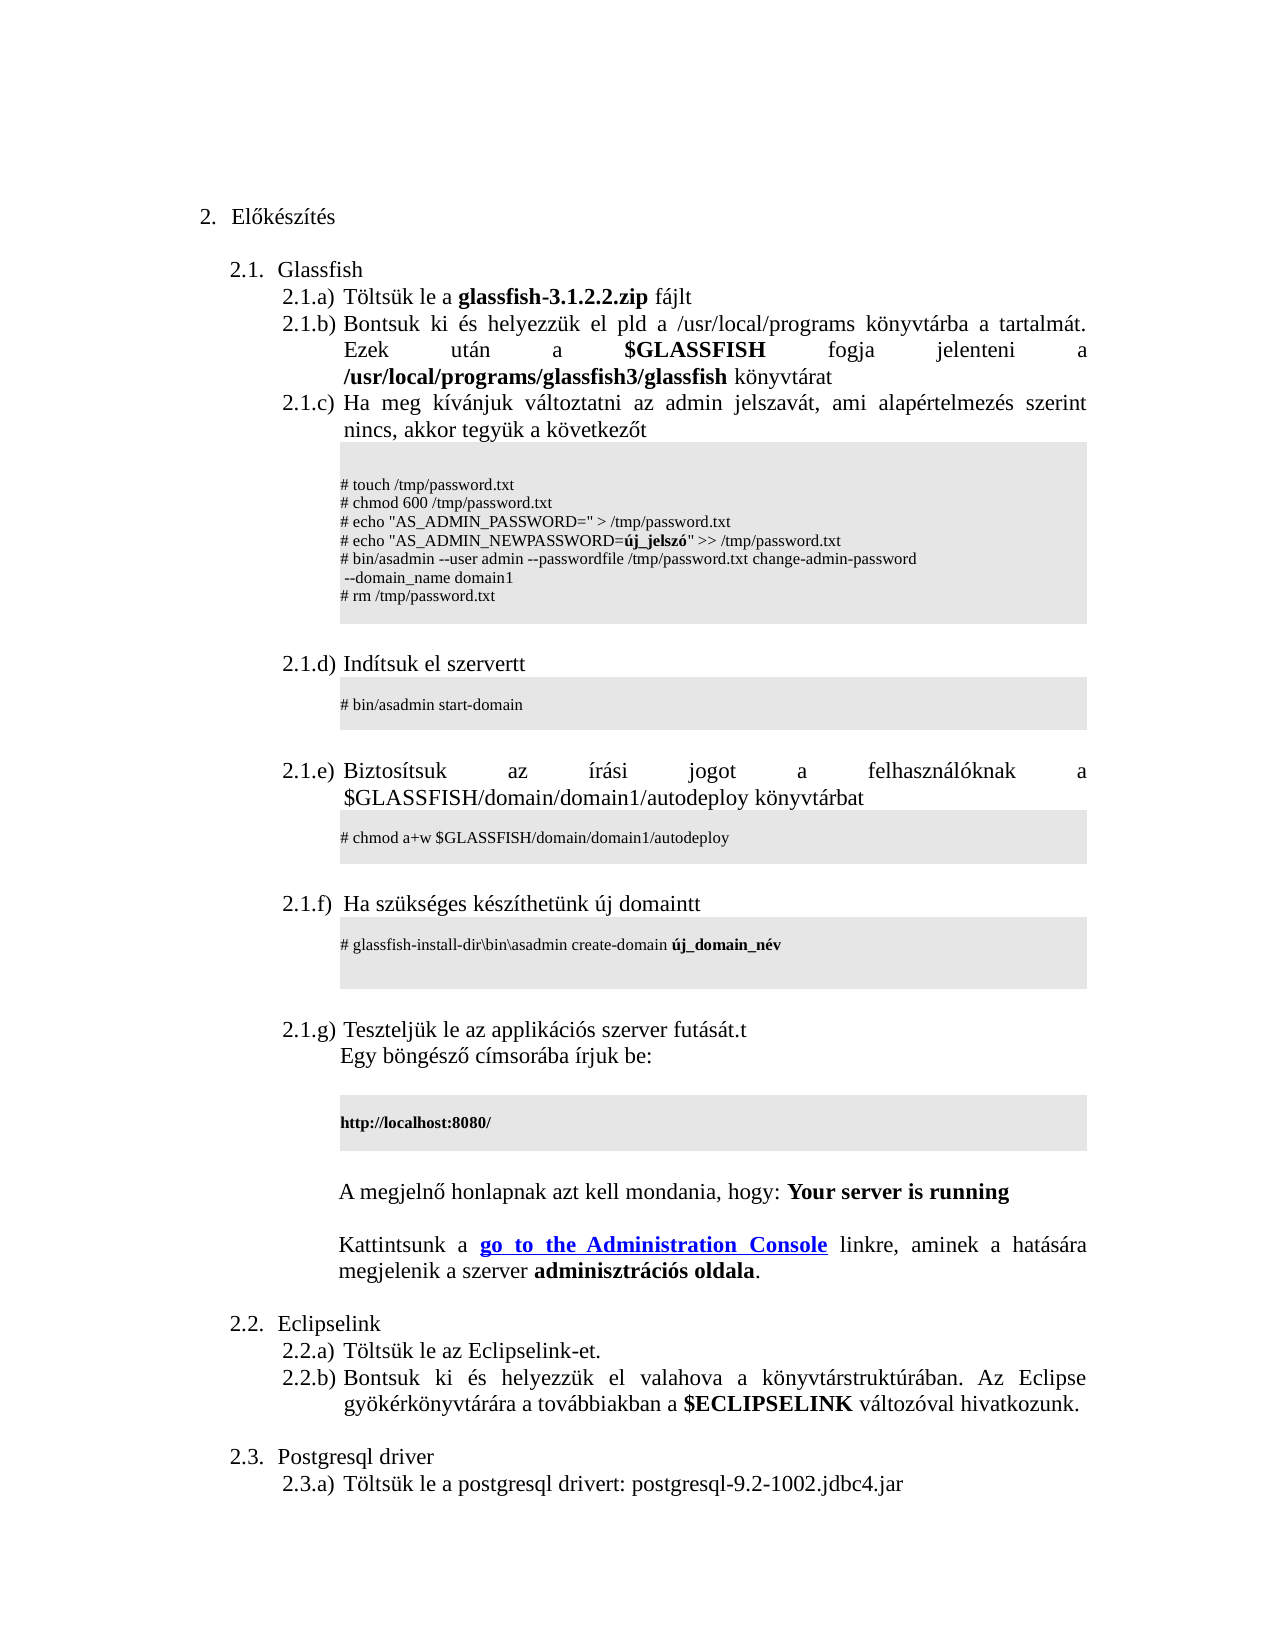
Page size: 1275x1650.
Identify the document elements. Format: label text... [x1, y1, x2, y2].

list Töltsük le a postgresql drivert: postgresql-9.2-1002.jdbc4.jar [276, 1470, 1087, 1496]
text Egy böngésző címsorába írjuk be: [340, 1042, 1087, 1069]
list Glassfish [223, 256, 1087, 283]
list Indítsuk el szervertt [276, 650, 1087, 677]
list Teszteljük le az applikációs szerver futását.t [276, 1016, 1087, 1042]
list Ha szükséges készíthetünk új domaintt [276, 890, 1087, 917]
list Eclipselink [223, 1310, 1087, 1337]
text # chmod 600 /tmp/password.txt [340, 494, 1087, 512]
text --domain_name domain1 [340, 568, 1087, 587]
text # bin/asadmin start-domain [340, 695, 1087, 714]
list Töltsük le az Eclipselink-et. [276, 1337, 1087, 1363]
text # rm /tmp/password.txt [340, 587, 1087, 605]
list Ha meg kívánjuk változtatni az admin jelszavát, ami alapértelmezés szerint nincs, akkor tegyük a következőt [276, 389, 1087, 442]
list Előkészítés [193, 203, 1087, 230]
list Postgresql driver [223, 1443, 1087, 1470]
list Bontsuk ki és helyezzük el valahova a könyvtárstruktúrában. Az Eclipse gyökérkönyvtárára a továbbiakban a $ECLIPSELINK változóval hivatkozunk. [276, 1363, 1087, 1417]
text # echo "AS_ADMIN_PASSWORD=" > /tmp/password.txt [340, 512, 1087, 531]
list Töltsük le a glassfish-3.1.2.2.zip fájlt [276, 283, 1087, 309]
text # echo "AS_ADMIN_NEWPASSWORD=új_jelszó" >> /tmp/password.txt [340, 531, 1087, 549]
text # touch /tmp/password.txt [340, 475, 1087, 494]
text # glassfish-install-dir\bin\asadmin create-domain új_domain_név [340, 935, 1087, 954]
text A megjelnő honlapnak azt kell mondania, hogy: Your server is running [338, 1177, 1087, 1204]
text Kattintsunk a go to the Administration Console linkre, aminek a hatására megjelenik a szerver adminisztrációs oldala. [338, 1231, 1087, 1284]
list Bontsuk ki és helyezzük el pld a /usr/local/programs könyvtárba a tartalmát. Ezek után a $GLASSFISH fogja jelenteni a /usr/local/programs/glassfish3/glassfish könyvtárat [276, 309, 1087, 389]
list Biztosítsuk az írási jogot a felhasználóknak a $GLASSFISH/domain/domain1/autodeploy könyvtárbat [276, 757, 1087, 810]
text http://localhost:8080/ [340, 1114, 1087, 1132]
text # bin/asadmin --user admin --passwordfile /tmp/password.txt change-admin-password [340, 549, 1087, 568]
text # chmod a+w $GLASSFISH/domain/domain1/autodeploy [340, 829, 1087, 847]
